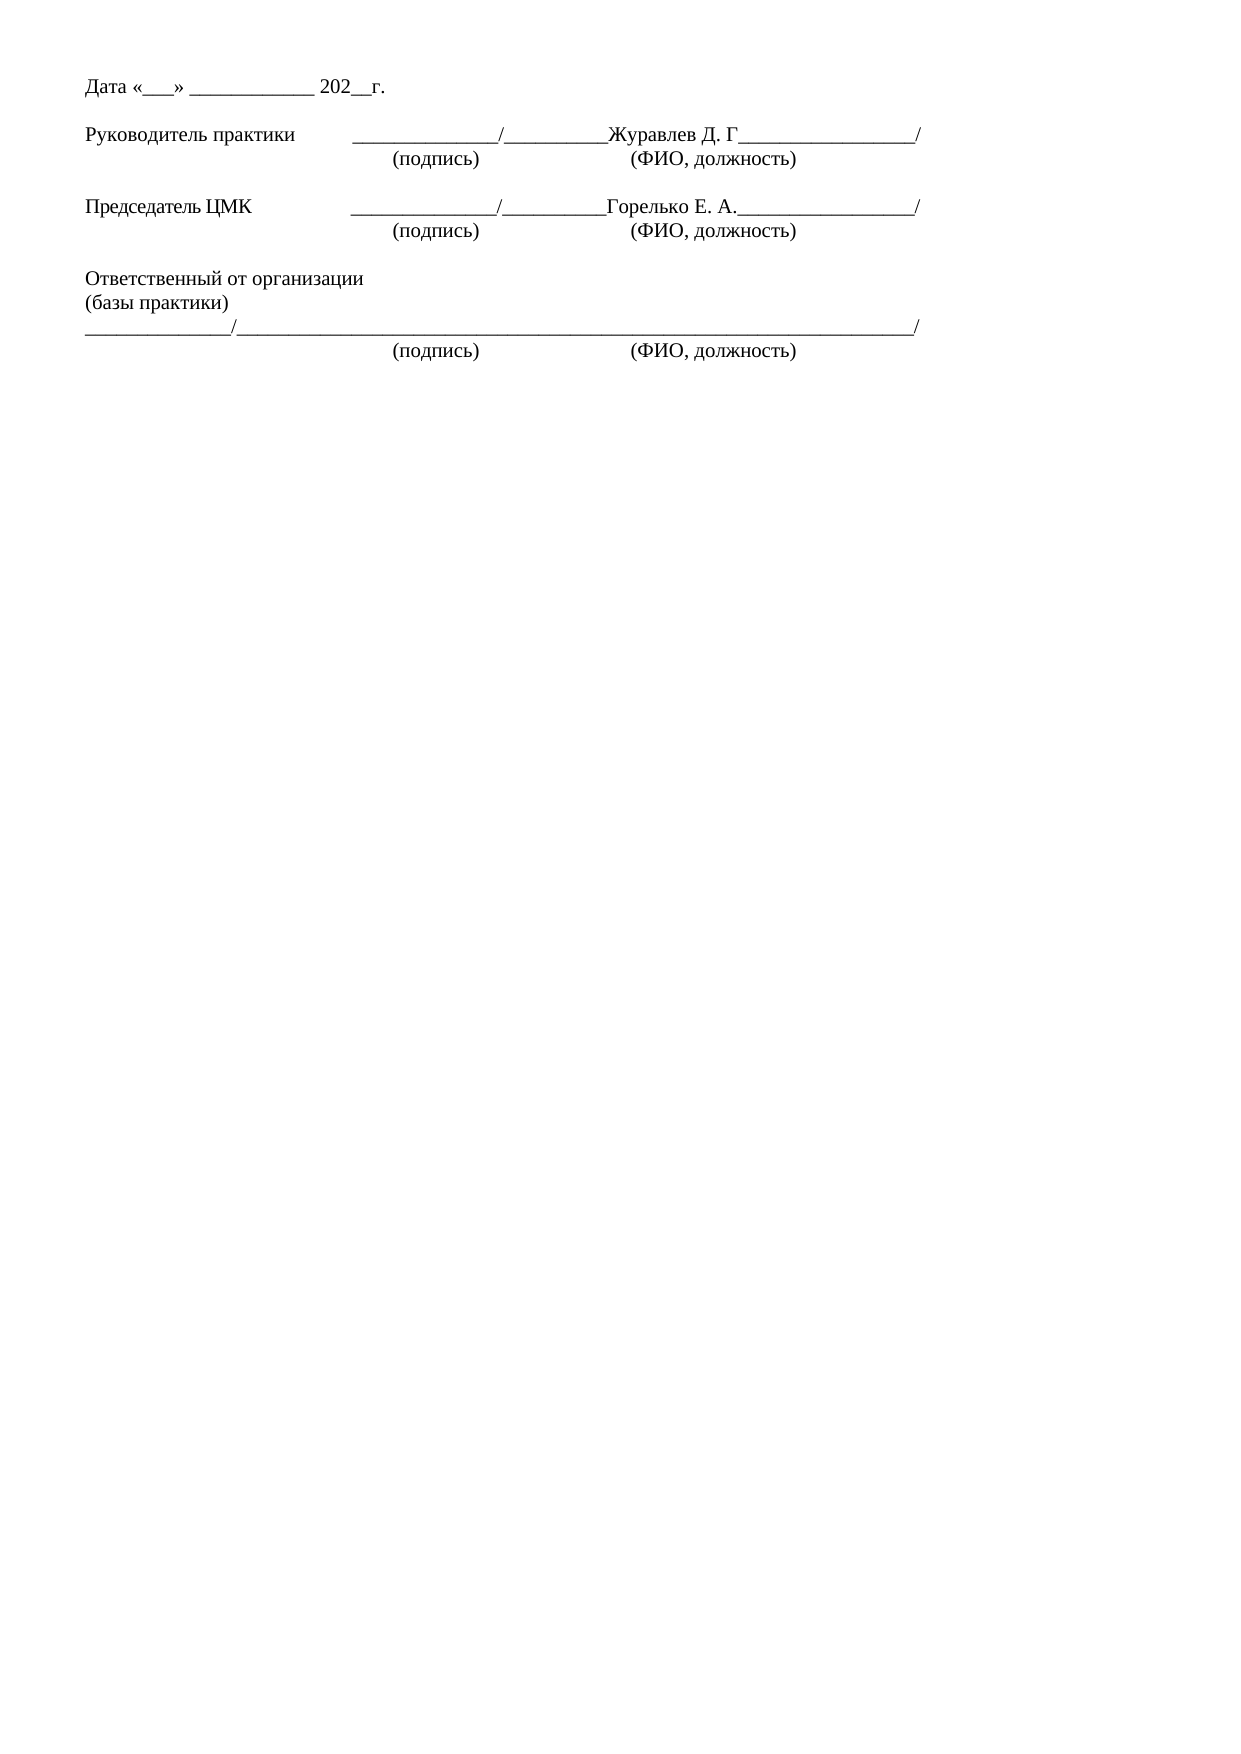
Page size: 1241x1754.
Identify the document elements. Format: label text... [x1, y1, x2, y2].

text (подпись) (ФИО, должность) [85, 338, 1137, 362]
text Дата «___» ____________ 202__г. [85, 73, 1152, 98]
text (подпись) (ФИО, должность) [85, 146, 1137, 170]
text Ответственный от организации [85, 266, 1137, 290]
text (базы практики) ______________/_________________________________________________________________/ [85, 290, 1152, 338]
text Руководитель практики ______________/__________Журавлев Д. Г_________________/ [85, 122, 1152, 146]
text (подпись) (ФИО, должность) [85, 218, 1137, 242]
text Председатель ЦМК ______________/__________Горелько Е. А._________________/ [85, 194, 1152, 218]
